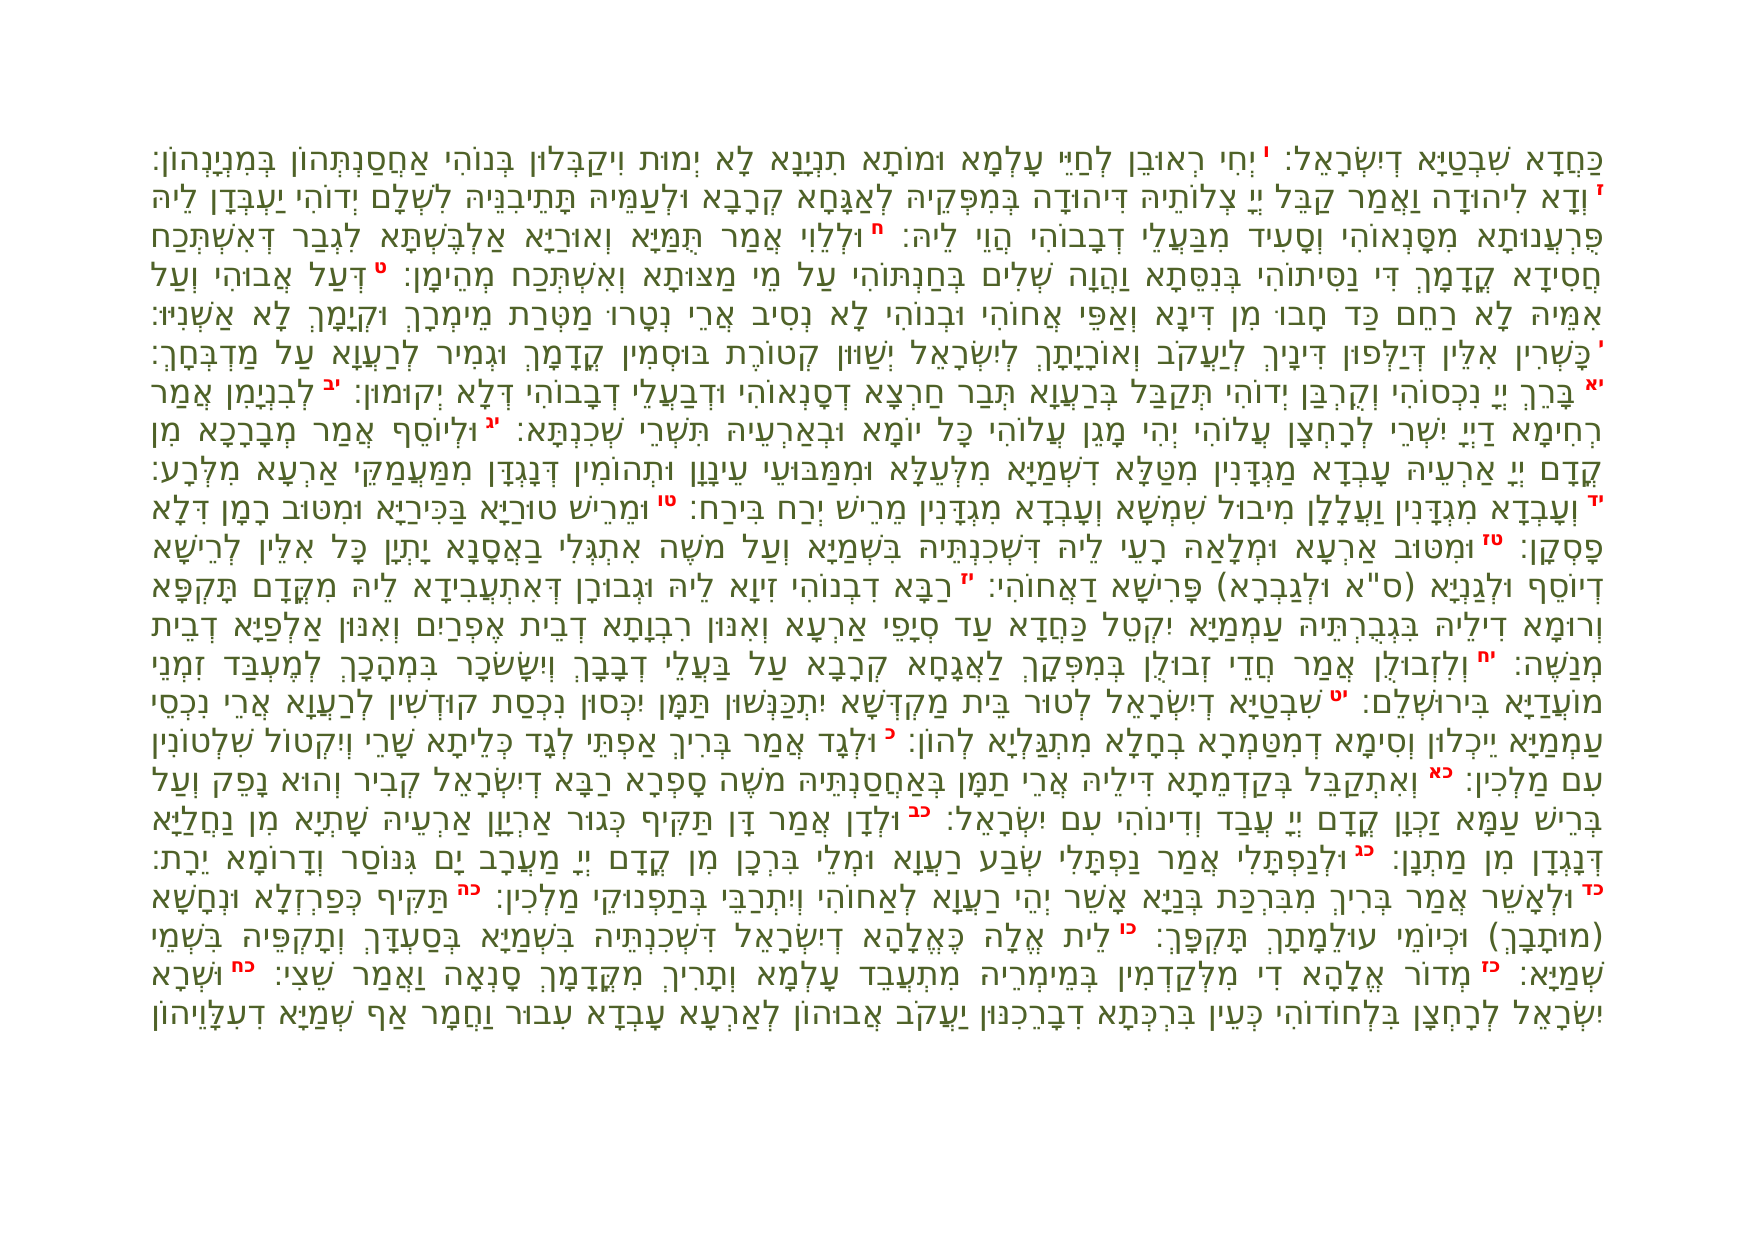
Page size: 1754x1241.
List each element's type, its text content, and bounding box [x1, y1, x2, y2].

text כַּחֲדָא שִׁבְטַיָּא דְיִשְׂרָאֵל׃ ו יְחִי רְאוּבֵן לְחַיֵּי עָלְמָא וּמוֹתָא תִנְיָנָא לָא יְמוּת וִיקַבְּלוּן בְּנוֹהִי אַחֲסַנְתְּהוֹן בְּמִנְיָנְהוֹן׃ ז וְדָא לִיהוּדָה וַאֲמַר קַבֵּל יְיָ צְלוֹתֵיהּ דִּיהוּדָה בְּמִפְּקֵיהּ לְאַגָּחָא קְרָבָא וּלְעַמֵּיהּ תָּתֵיבִנֵּיהּ לִשְׁלָם יְדוֹהִי יַעְבְּדָן לֵיהּ פֻּרְעֲנוּתָא מִסָּנְאוֹהִי וְסָעִיד מִבַּעֲלֵי דְבָבוֹהִי הֲוֵי לֵיהּ׃ ח וּלְלֵוִי אֲמַר תֻּמַּיָּא וְאוּרַיָּא אַלְבֶּשְׁתָּא לִגְבַר דְּאִשְׁתְּכַח חֲסִידָא קֳדָמָךְ דִּי נַסִּיתוֹהִי בְּנִסֵּתָא וַהֲוָה שְׁלִים בְּחַנְתּוֹהִי עַל מֵי מַצּוּתָא וְאִשְׁתְּכַח מְהֵימָן׃ ט דְּעַל אֲבוּהִי וְעַל אִמֵּיהּ לָא רַחֵם כַּד חָבוּ מִן דִּינָא וְאַפֵּי אֲחוֹהִי וּבְנוֹהִי לָא נְסִיב אֲרֵי נְטָרוּ מַטְּרַת מֵימְרָךְ וּקְיָמָךְ לָא אַשְׁנִיּוּ׃ י כָּשְׁרִין אִלֵּין דְּיַלְּפוּן דִּינָיךְ לְיַעֲקֹב וְאוֹרָיָתָךְ לְיִשְׂרָאֵל יְשַׁוּוּן קְטוֹרֶת בּוּסְמִין קֳדָמָךְ וּגְמִיר לְרַעֲוָא עַל מַדְבְּחָךְ׃ יא בָּרֵךְ יְיָ נִכְסוֹהִי וְקֻרְבַּן יְדוֹהִי תְּקַבַּל בְּרַעֲוָא תְּבַר חַרְצָא דְסָנְאוֹהִי וּדְבַעֲלֵי דְבָבוֹהִי דְּלָא יְקוּמוּן׃ יב לְבִנְיָמִן אֲמַר רְחִימָא דַיְיָ יִשְׁרֵי לְרָחְצָן עֲלוֹהִי יְהִי מָגֵן עֲלוֹהִי כָּל יוֹמָא וּבְאַרְעֵיהּ תִּשְׁרֵי שְׁכִנְתָּא׃ יג וּלְיוֹסֵף אֲמַר מְבָרָכָא מִן קֳדָם יְיָ אַרְעֵיהּ עָבְדָא מַגְדָּנִין מִטַּלָּא דִשְׁמַיָּא מִלְּעֵלָּא וּמִמַּבּוּעֵי עֵינָוָן וּתְהוֹמִין דְּנָגְדָּן מִמַּעֲמַקֵּי אַרְעָא מִלְּרָע׃ יד וְעָבְדָא מִגְדָּנִין וַעֲלָלָן מִיבוּל שִׁמְשָׁא וְעָבְדָא מִגְדָּנִין מֵרֵישׁ יְרַח בִּירַח׃ טו וּמֵרֵישׁ טוּרַיָּא בַּכִּירַיָּא וּמִטּוּב רָמָן דִּלָא פָסְקָן׃ טז וּמִטּוּב אַרְעָא וּמְלָאַהּ רָעֵי לֵיהּ דִּשְׁכִנְתֵּיהּ בִּשְׁמַיָּא וְעַל משֶׁה אִתְגְּלִי בַאֲסָנָא יָתְיָן כָּל אִלֵּין לְרֵישָׁא דְיוֹסֵף וּלְגַנְיָּא (ס"א וּלְגַבְרָא) פָּרִישָׁא דַאֲחוֹהִי׃ יז רַבָּא דִבְנוֹהִי זִיוָא לֵיהּ וּגְבוּרָן דְּאִתְעֲבִידָא לֵיהּ מִקֳּדָם תָּקְפָּא וְרוּמָא דִילֵיהּ בִּגְבֻרְתֵּיהּ עַמְמַיָּא יִקְטֵל כַּחֲדָא עַד סְיָפֵי אַרְעָא וְאִנּוּן רִבְוָתָא דְבֵית אֶפְרַיִם וְאִנּוּן אַלְפַיָּא דְבֵית מְנַשֶּׁה׃ יח וְלִזְבוּלֻן אֲמַר חֲדֵי זְבוּלֻן בְּמִפְּקָךְ לַאֲגָחָא קְרָבָא עַל בַּעֲלֵי דְבָבָךְ וְיִשָּׂשׂכָר בִּמְהָכָךְ לְמֶעְבַּד זִמְנֵי מוֹעֲדַיָּא בִּירוּשְׁלֵם׃ יט שִׁבְטַיָּא דְיִשְׂרָאֵל לְטוּר בֵּית מַקְדְּשָׁא יִתְכַּנְּשׁוּן תַּמָּן יִכְּסוּן נִכְסַת קוּדְשִׁין לְרַעֲוָא אֲרֵי נִכְסֵי עַמְמַיָּא יֵיכְלוּן וְסִימָא דְמִטַּמְרָא בְחָלָא מִתְגַּלְיָא לְהוֹן׃ כ וּלְגָד אֲמַר בְּרִיךְ אַפְתֵּי לְגָד כְּלֵיתָא שָׁרֵי וְיִקְטוֹל שִׁלְטוֹנִין עִם מַלְכִין׃ כא וְאִתְקַבֵּל בְּקַדְמֵתָא דִּילֵיהּ אֲרֵי תַמָּן בְּאַחֲסַנְתֵּיהּ משֶׁה סָפְרָא רַבָּא דְיִשְׂרָאֵל קְבִיר וְהוּא נָפֵק וְעַל בְּרֵישׁ עַמָּא זַכְוָן קֳדָם יְיָ עֲבַד וְדִינוֹהִי עִם יִשְׂרָאֵל׃ כב וּלְדָן אֲמַר דָּן תַּקִּיף כְּגוּר אַרְיָוָן אַרְעֵיהּ שָׁתְיָא מִן נַחֲלַיָּא דְּנָגְדָן מִן מַתְנָן׃ כג וּלְנַפְתָּלִי אֲמַר נַפְתָּלִי שְׂבַע רַעֲוָא וּמְלֵי בִּרְכָן מִן קֳדָם יְיָ מַעֲרָב יָם גִּנּוֹסַר וְדָרוֹמָא יֵרָת׃ כד וּלְאָשֵׁר אֲמַר בְּרִיךְ מִבִּרְכַּת בְּנַיָּא אָשֵׁר יְהֵי רַעֲוָא לְאַחוֹהִי וְיִתְרַבֵּי בְּתַפְנוּקֵי מַלְכִין׃ כה תַּקִּיף כְּפַרְזְלָא וּנְחָשָׁא (מוּתָבָךְ) וּכְיוֹמֵי עוּלֵמָתָךְ תָּקְפָּךְ׃ כו לֵית אֱלָהּ כֶּאֱלָהָא דְיִשְׂרָאֵל דִּשְׁכִנְתֵּיהּ בִּשְׁמַיָּא בְּסַעְדָּךְ וְתָקְפֵּיהּ בִּשְׁמֵי שְׁמַיָּא׃ כז מְדוֹר אֱלָהָא דִי מִלְּקַדְמִין בְּמֵימְרֵיהּ מִתְעֲבֵד עָלְמָא וְתָרִיךְ מִקֳּדָמָךְ סָנְאָה וַאֲמַר שֵׁצִי׃ כח וּשְׁרָא יִשְׂרָאֵל לְרָחְצָן בִּלְחוֹדוֹהִי כְּעֵין בִּרְכְּתָא דִבָרֵכִנּוּן יַעֲקֹב אֲבוּהוֹן לְאַרְעָא עָבְדָא עִבוּר וַחֲמָר אַף שְׁמַיָּא דִעִלָּוֵיהוֹן [150, 139, 1604, 1033]
